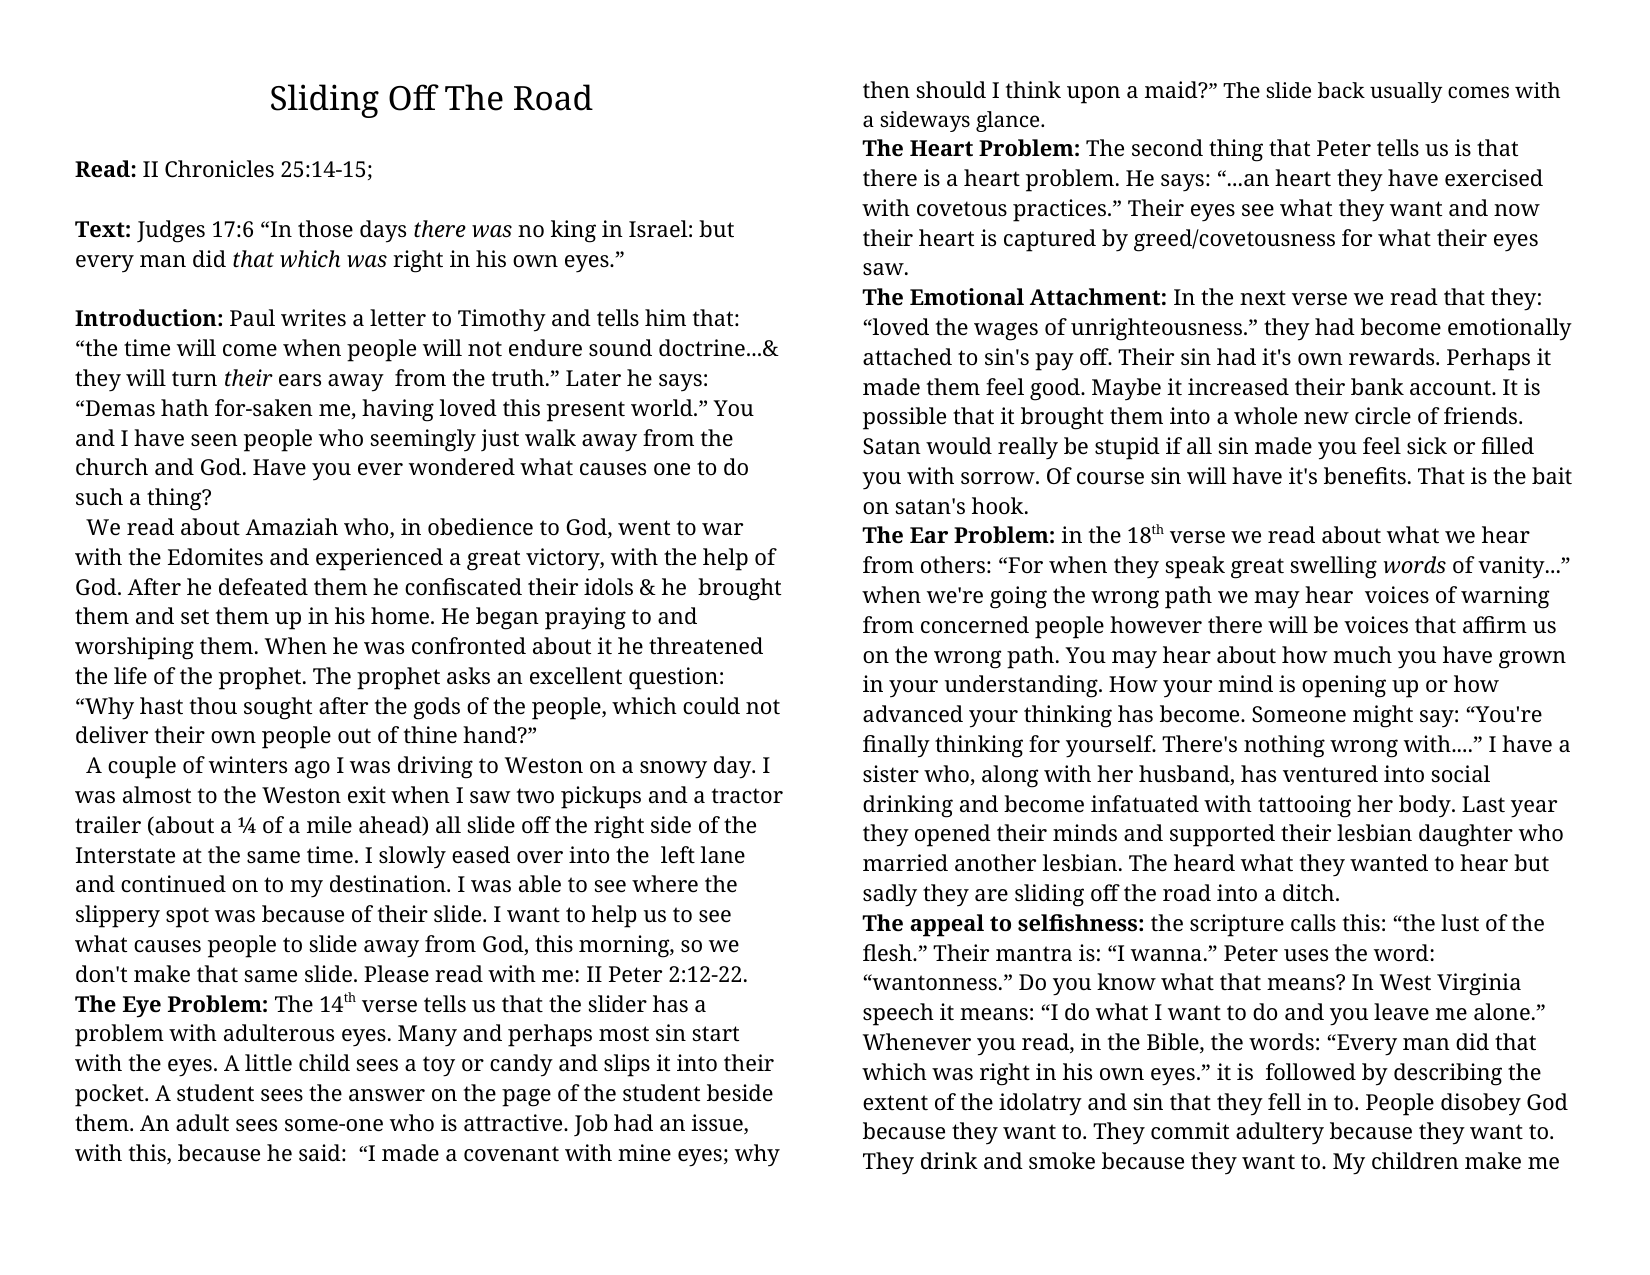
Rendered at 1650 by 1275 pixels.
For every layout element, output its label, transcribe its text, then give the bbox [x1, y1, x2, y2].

subtitle then should I think upon a maid?” The slide back usually comes with a sideways glance. [862, 75, 1575, 133]
subtitle The Eye Problem: The 14th verse tells us that the slider has a problem with adulterous eyes. Many and perhaps most sin start with the eyes. A little child sees a toy or candy and slips it into their pocket. A student sees the answer on the page of the student beside them. An adult sees some-one who is attractive. Job had an issue, with this, because he said: “I made a covenant with mine eyes; why [75, 989, 787, 1167]
text Text: Judges 17:6 “In those days there was no king in Israel: but every man did that which was right in his own eyes.” [75, 214, 787, 274]
subtitle A couple of winters ago I was driving to Weston on a snowy day. I was almost to the Weston exit when I saw two pickups and a tractor trailer (about a ¼ of a mile ahead) all slide off the right side of the Interstate at the same time. I slowly eased over into the left lane and continued on to my destination. I was able to see where the slippery spot was because of their slide. I want to help us to see what causes people to slide away from God, this morning, so we don't make that same slide. Please read with me: II Peter 2:12-22. [75, 750, 787, 989]
text The Ear Problem: in the 18th verse we read about what we hear from others: “For when they speak great swelling words of vanity...” when we're going the wrong path we may hear voices of warning from concerned people however there will be voices that affirm us on the wrong path. You may hear about how much you have grown in your understanding. How your mind is opening up or how advanced your thinking has become. Someone might say: “You're finally thinking for yourself. There's nothing wrong with....” I have a sister who, along with her husband, has ventured into social drinking and become infatuated with tattooing her body. Last year they opened their minds and supported their lesbian daughter who married another lesbian. The heard what they wanted to hear but sadly they are sliding off the road into a ditch. [862, 521, 1575, 908]
text The Emotional Attachment: In the next verse we read that they: “loved the wages of unrighteousness.” they had become emotionally attached to sin's pay off. Their sin had it's own rewards. Perhaps it made them feel good. Maybe it increased their bank account. It is possible that it brought them into a whole new circle of friends. Satan would really be stupid if all sin made you feel sick or filled you with sorrow. Of course sin will have it's benefits. That is the bait on satan's hook. [862, 282, 1575, 521]
text The Heart Problem: The second thing that Peter tells us is that there is a heart problem. He says: “...an heart they have exercised with covetous practices.” Their eyes see what they want and now their heart is captured by greed/covetousness for what their eyes saw. [862, 133, 1575, 282]
text Sliding Off The Road [75, 75, 787, 120]
subtitle Introduction: Paul writes a letter to Timothy and tells him that: “the time will come when people will not endure sound doctrine...& they will turn their ears away from the truth.” Later he says: “Demas hath for-saken me, having loved this present world.” You and I have seen people who seemingly just walk away from the church and God. Have you ever wondered what causes one to do such a thing? [75, 303, 787, 512]
subtitle We read about Amaziah who, in obedience to God, went to war with the Edomites and experienced a great victory, with the help of God. After he defeated them he confiscated their idols & he brought them and set them up in his home. He began praying to and worshiping them. When he was confronted about it he threatened the life of the prophet. The prophet asks an excellent question: “Why hast thou sought after the gods of the people, which could not deliver their own people out of thine hand?” [75, 512, 787, 750]
text The appeal to selfishness: the scripture calls this: “the lust of the flesh.” Their mantra is: “I wanna.” Peter uses the word: “wantonness.” Do you know what that means? In West Virginia speech it means: “I do what I want to do and you leave me alone.” Whenever you read, in the Bible, the words: “Every man did that which was right in his own eyes.” it is followed by describing the extent of the idolatry and sin that they fell in to. People disobey God because they want to. They commit adultery because they want to. They drink and smoke because they want to. My children make me [862, 908, 1575, 1176]
text Read: II Chronicles 25:14-15; [75, 154, 787, 184]
